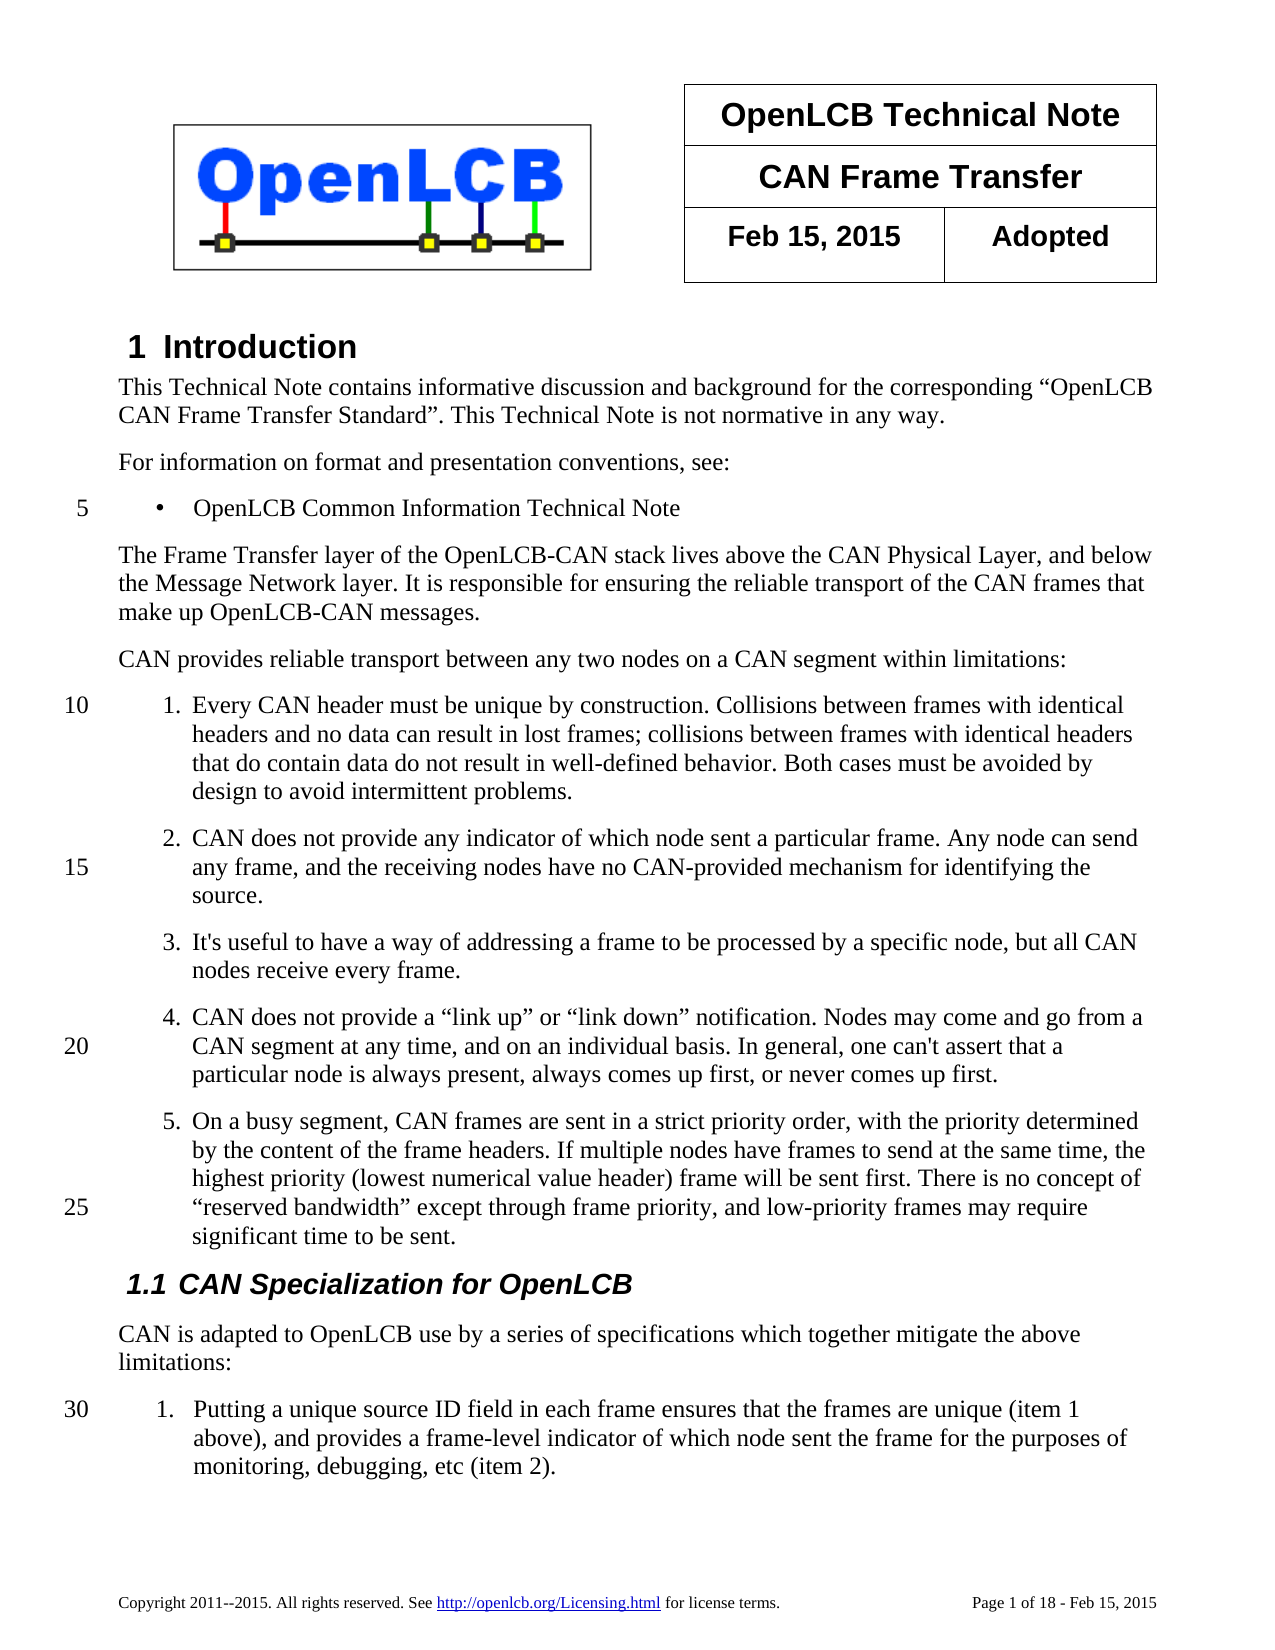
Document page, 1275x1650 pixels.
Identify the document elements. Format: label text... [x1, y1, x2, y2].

text CAN provides reliable transport between any two nodes on a CAN segment within limitations: [118, 644, 1157, 672]
text For information on format and presentation conventions, see: [118, 447, 1157, 476]
list CAN does not provide a “link up” or “link down” notification. Nodes may come and go from a CAN segment at any time, and on an individual basis. In general, one can't assert that a particular node is always present, always comes up first, or never comes up first. [162, 1002, 1157, 1088]
subtitle Introduction [118, 327, 1157, 365]
text The Frame Transfer layer of the OpenLCB-CAN stack lives above the CAN Physical Layer, and below the Message Network layer. It is responsible for ensuring the reliable transport of the CAN frames that make up OpenLCB-CAN messages. [118, 540, 1157, 626]
subtitle CAN Specialization for OpenLCB [118, 1267, 1157, 1301]
text CAN is adapted to OpenLCB use by a series of specifications which together mitigate the above limitations: [118, 1319, 1157, 1376]
list CAN does not provide any indicator of which node sent a particular frame. Any node can send any frame, and the receiving nodes have no CAN-provided mechanism for identifying the source. [162, 823, 1157, 909]
list Putting a unique source ID field in each frame ensures that the frames are unique (item 1 above), and provides a frame-level indicator of which node sent the frame for the purposes of monitoring, debugging, etc (item 2). [156, 1394, 1157, 1480]
list OpenLCB Common Information Technical Note [156, 493, 1157, 522]
list On a busy segment, CAN frames are sent in a strict priority order, with the priority determined by the content of the frame headers. If multiple nodes have frames to send at the same time, the highest priority (lowest numerical value header) frame will be sent first. There is no concept of “reserved bandwidth” except through frame priority, and low-priority frames may require significant time to be sent. [162, 1106, 1157, 1250]
list It's useful to have a way of addressing a frame to be processed by a specific node, but all CAN nodes receive every frame. [162, 927, 1157, 984]
text This Technical Note contains informative discussion and background for the corresponding “OpenLCB CAN Frame Transfer Standard”. This Technical Note is not normative in any way. [118, 372, 1157, 429]
picture [172, 123, 593, 272]
list Every CAN header must be unique by construction. Collisions between frames with identical headers and no data can result in lost frames; collisions between frames with identical headers that do contain data do not result in well-defined behavior. Both cases must be avoided by design to avoid intermittent problems. [162, 690, 1157, 805]
